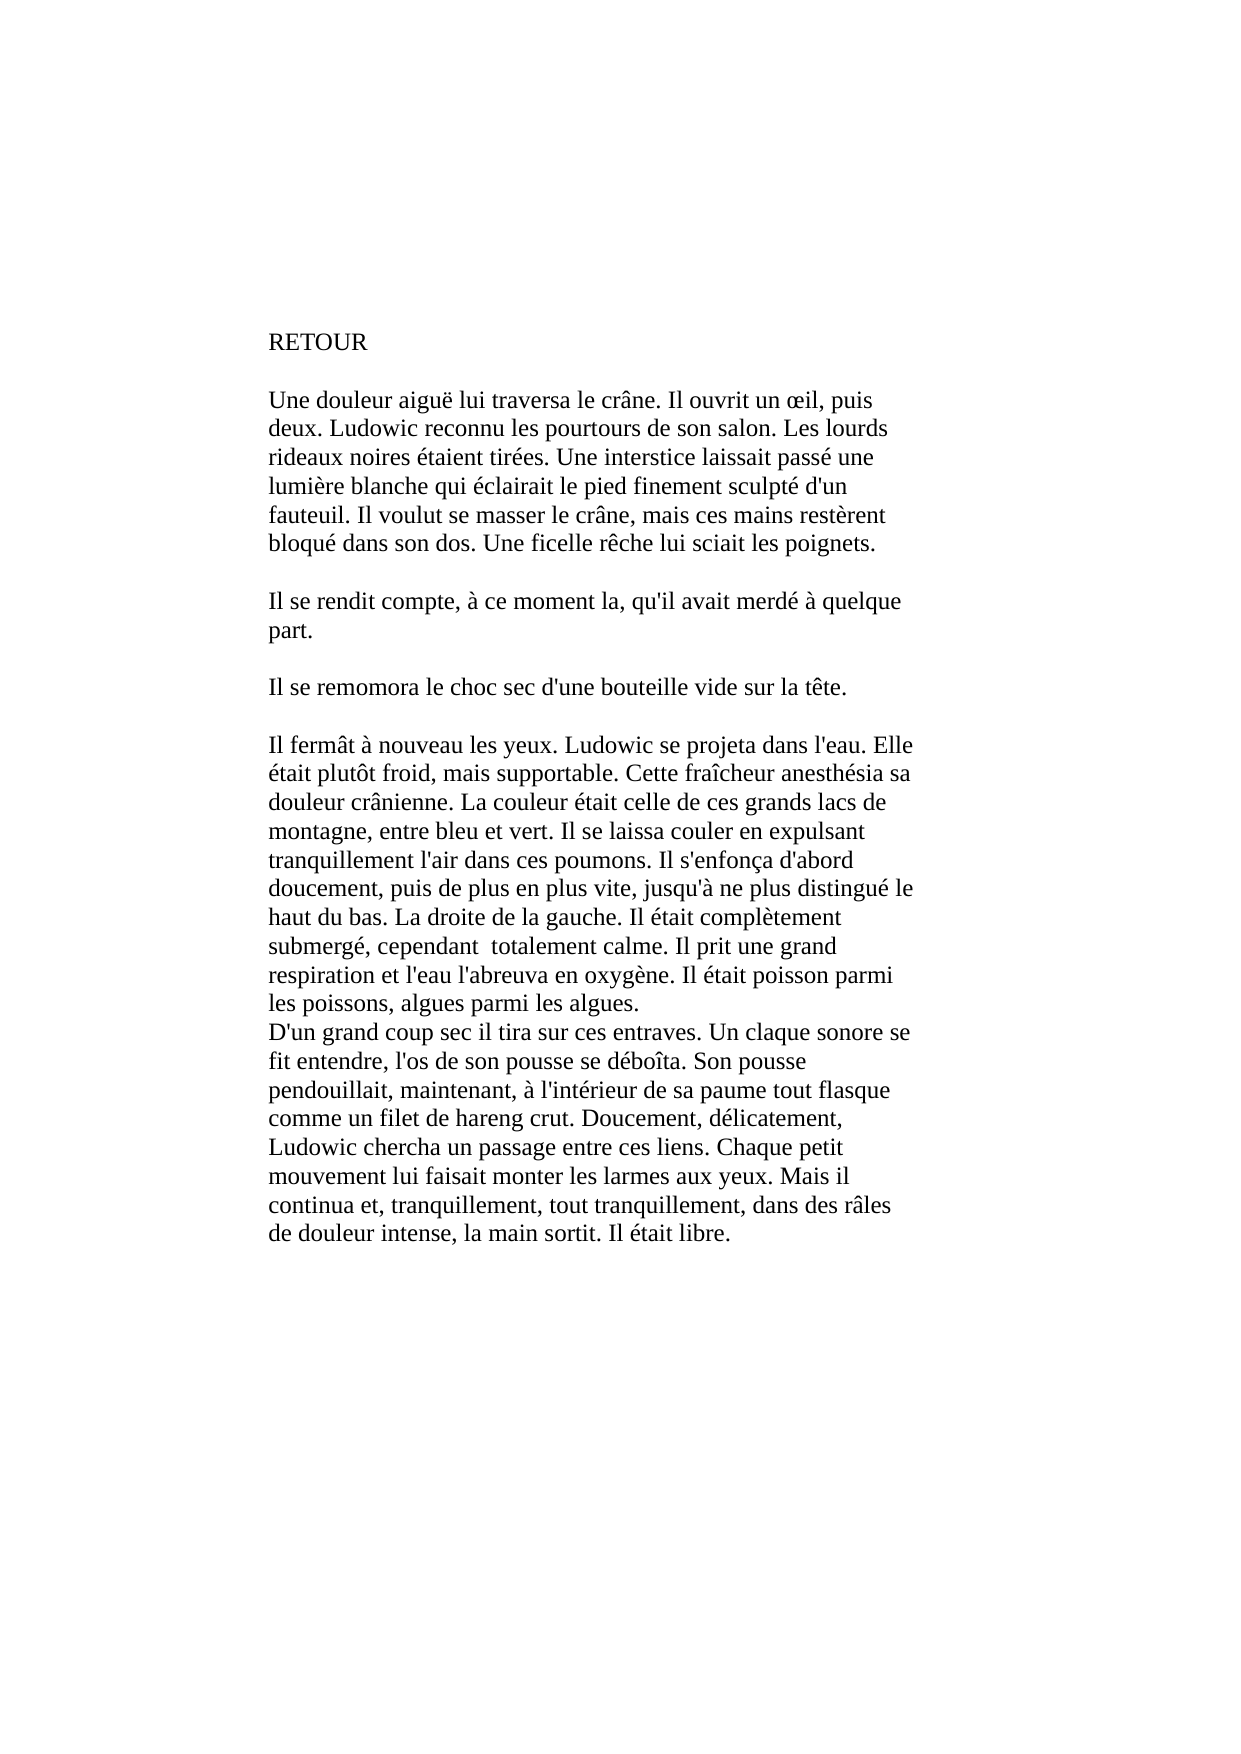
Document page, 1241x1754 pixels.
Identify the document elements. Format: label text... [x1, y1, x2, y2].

text Il se rendit compte, à ce moment la, qu'il avait merdé à quelque part. [268, 586, 916, 643]
text Une douleur aiguë lui traversa le crâne. Il ouvrit un œil, puis deux. Ludowic reconnu les pourtours de son salon. Les lourds rideaux noires étaient tirées. Une interstice laissait passé une lumière blanche qui éclairait le pied finement sculpté d'un fauteuil. Il voulut se masser le crâne, mais ces mains restèrent bloqué dans son dos. Une ficelle rêche lui sciait les poignets. [268, 385, 916, 557]
text Il se remomora le choc sec d'une bouteille vide sur la tête. [268, 672, 916, 701]
text RETOUR [268, 327, 916, 356]
text Il fermât à nouveau les yeux. Ludowic se projeta dans l'eau. Elle était plutôt froid, mais supportable. Cette fraîcheur anesthésia sa douleur crânienne. La couleur était celle de ces grands lacs de montagne, entre bleu et vert. Il se laissa couler en expulsant tranquillement l'air dans ces poumons. Il s'enfonça d'abord doucement, puis de plus en plus vite, jusqu'à ne plus distingué le haut du bas. La droite de la gauche. Il était complètement submergé, cependant totalement calme. Il prit une grand respiration et l'eau l'abreuva en oxygène. Il était poisson parmi les poissons, algues parmi les algues. [268, 730, 916, 1017]
text D'un grand coup sec il tira sur ces entraves. Un claque sonore se fit entendre, l'os de son pousse se déboîta. Son pousse pendouillait, maintenant, à l'intérieur de sa paume tout flasque comme un filet de hareng crut. Doucement, délicatement, Ludowic chercha un passage entre ces liens. Chaque petit mouvement lui faisait monter les larmes aux yeux. Mais il continua et, tranquillement, tout tranquillement, dans des râles de douleur intense, la main sortit. Il était libre. [268, 1017, 916, 1247]
